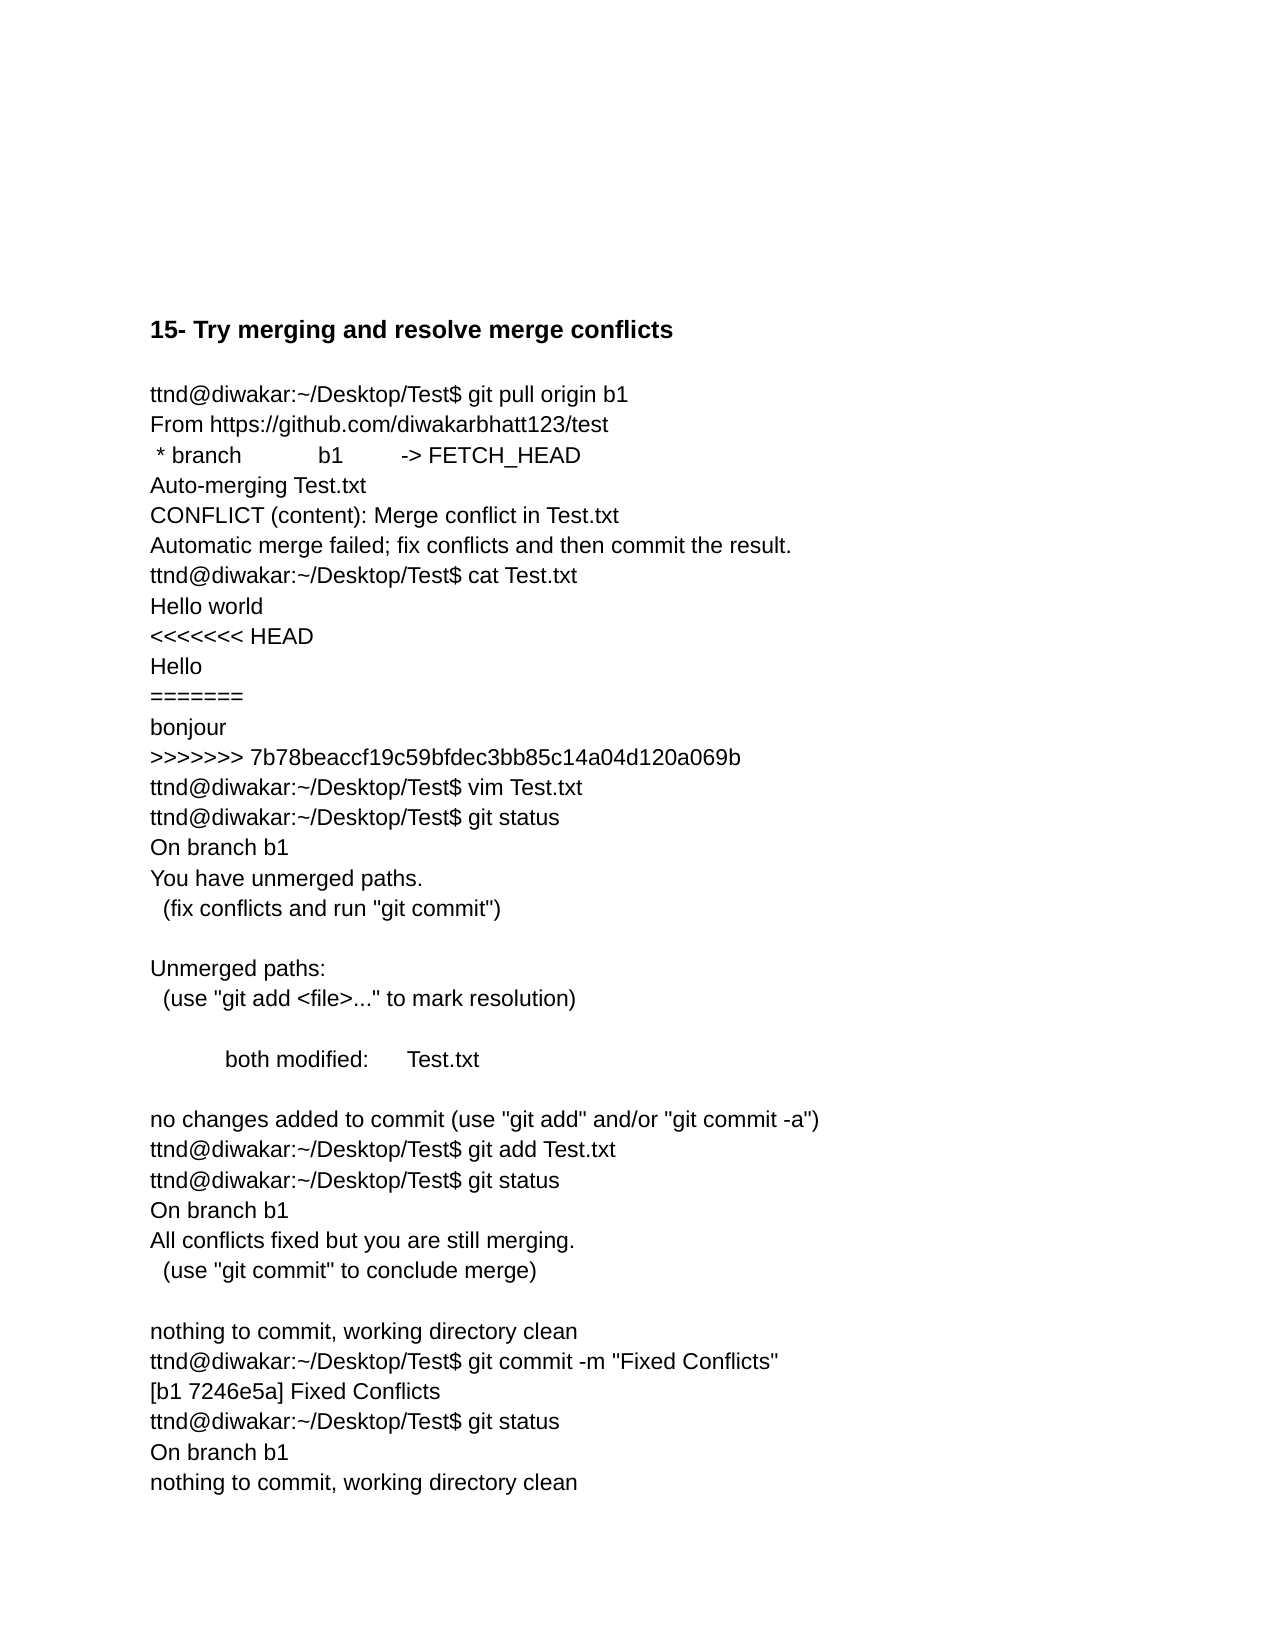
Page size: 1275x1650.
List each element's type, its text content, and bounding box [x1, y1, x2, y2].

text On branch b1 [150, 1197, 1125, 1223]
text ttnd@diwakar:~/Desktop/Test$ git commit -m "Fixed Conflicts" [150, 1348, 1125, 1374]
text Hello [150, 653, 1125, 679]
text Auto-merging Test.txt [150, 472, 1125, 498]
text On branch b1 [150, 1438, 1125, 1465]
text ttnd@diwakar:~/Desktop/Test$ git pull origin b1 [150, 381, 1125, 407]
text 15- Try merging and resolve merge conflicts [150, 315, 1125, 344]
text You have unmerged paths. [150, 864, 1125, 891]
text All conflicts fixed but you are still merging. [150, 1227, 1125, 1253]
text nothing to commit, working directory clean [150, 1318, 1125, 1344]
text (use "git commit" to conclude merge) [150, 1257, 1125, 1283]
text On branch b1 [150, 834, 1125, 861]
text Unmerged paths: [150, 955, 1125, 981]
text * branch b1 -> FETCH_HEAD [150, 442, 1125, 468]
text ttnd@diwakar:~/Desktop/Test$ git status [150, 1408, 1125, 1434]
text ttnd@diwakar:~/Desktop/Test$ git status [150, 804, 1125, 830]
text Hello world [150, 593, 1125, 619]
text (fix conflicts and run "git commit") [150, 895, 1125, 921]
text ttnd@diwakar:~/Desktop/Test$ vim Test.txt [150, 774, 1125, 800]
text nothing to commit, working directory clean [150, 1469, 1125, 1495]
text >>>>>>> 7b78beaccf19c59bfdec3bb85c14a04d120a069b [150, 744, 1125, 770]
text Automatic merge failed; fix conflicts and then commit the result. [150, 532, 1125, 558]
text CONFLICT (content): Merge conflict in Test.txt [150, 502, 1125, 528]
text (use "git add <file>..." to mark resolution) [150, 985, 1125, 1012]
text ======= [150, 683, 1125, 709]
text no changes added to commit (use "git add" and/or "git commit -a") [150, 1106, 1125, 1132]
text bonjour [150, 713, 1125, 740]
text [b1 7246e5a] Fixed Conflicts [150, 1378, 1125, 1404]
text ttnd@diwakar:~/Desktop/Test$ cat Test.txt [150, 562, 1125, 589]
text both modified: Test.txt [150, 1046, 1125, 1072]
text <<<<<<< HEAD [150, 623, 1125, 649]
text From https://github.com/diwakarbhatt123/test [150, 411, 1125, 438]
text ttnd@diwakar:~/Desktop/Test$ git add Test.txt [150, 1136, 1125, 1163]
text ttnd@diwakar:~/Desktop/Test$ git status [150, 1167, 1125, 1193]
